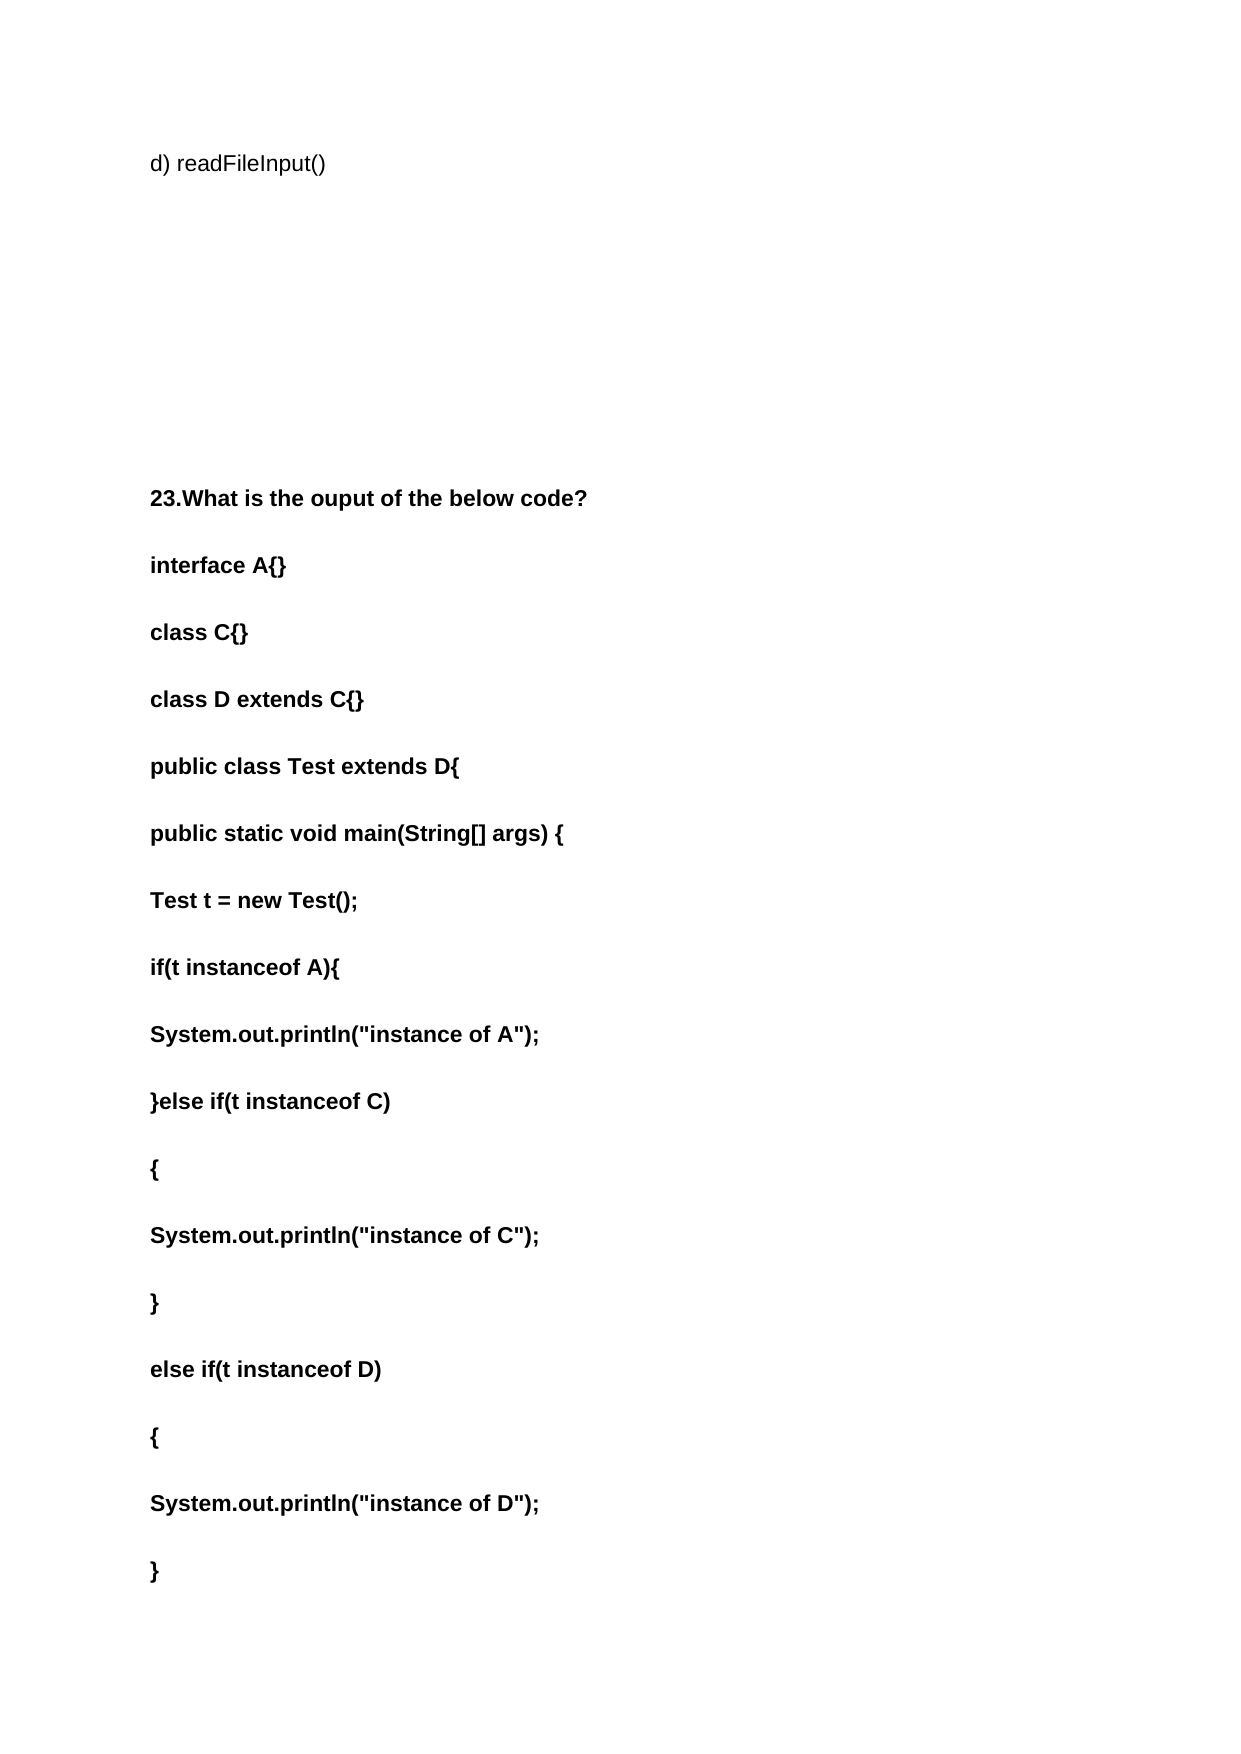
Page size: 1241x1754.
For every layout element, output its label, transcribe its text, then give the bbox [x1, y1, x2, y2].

text d) readFileInput() [150, 150, 1090, 176]
text Test t = new Test(); [150, 887, 1090, 913]
text 23.What is the ouput of the below code? [150, 485, 1090, 511]
text if(t instanceof A){ [150, 954, 1090, 980]
text public class Test extends D{ [150, 753, 1090, 779]
text class D extends C{} [150, 686, 1090, 712]
text } [150, 1289, 1090, 1315]
text class C{} [150, 619, 1090, 645]
text System.out.println("instance of A"); [150, 1021, 1090, 1047]
text else if(t instanceof D) [150, 1356, 1090, 1382]
text System.out.println("instance of C"); [150, 1222, 1090, 1248]
text interface A{} [150, 552, 1090, 578]
text public static void main(String[] args) { [150, 820, 1090, 846]
text { [150, 1155, 1090, 1181]
text }else if(t instanceof C) [150, 1088, 1090, 1114]
text System.out.println("instance of D"); [150, 1489, 1090, 1516]
text } [150, 1557, 1090, 1583]
text { [150, 1423, 1090, 1449]
